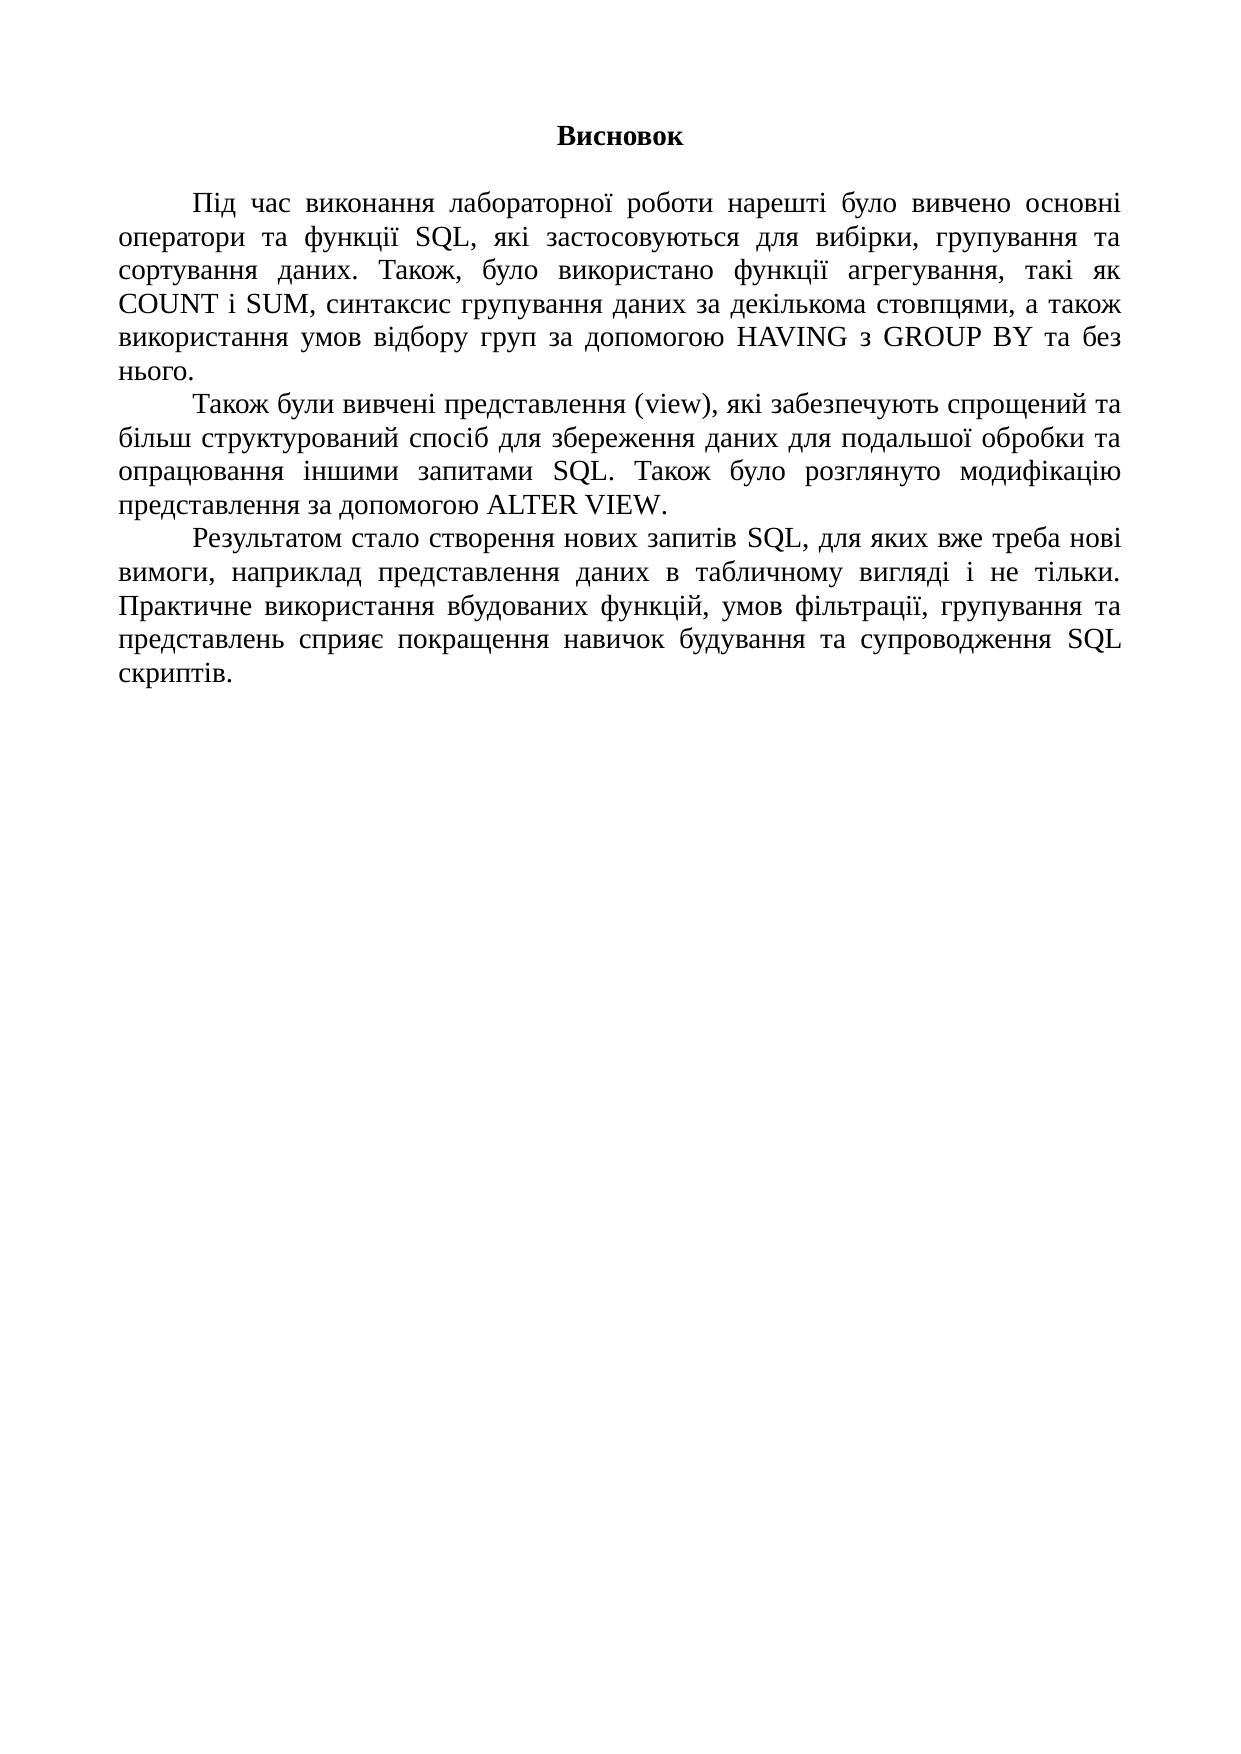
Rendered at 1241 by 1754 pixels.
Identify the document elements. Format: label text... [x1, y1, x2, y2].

text Результатом стало створення нових запитів SQL, для яких вже треба нові вимоги, наприклад представлення даних в табличному вигляді і не тільки. Практичне використання вбудованих функцій, умов фільтрації, групування та представлень сприяє покращення навичок будування та супроводження SQL скриптів. [118, 521, 1122, 688]
text Висновок [118, 118, 1122, 152]
text Під час виконання лабораторної роботи нарешті було вивчено основні оператори та функції SQL, які застосовуються для вибірки, групування та сортування даних. Також, було використано функції агрегування, такі як COUNT і SUM, синтаксис групування даних за декількома стовпцями, а також використання умов відбору груп за допомогою HAVING з GROUP BY та без нього. [118, 185, 1122, 386]
text Також були вивчені представлення (view), які забезпечують спрощений та більш структурований спосіб для збереження даних для подальшої обробки та опрацювання іншими запитами SQL. Також було розглянуто модифікацію представлення за допомогою ALTER VIEW. [118, 386, 1122, 521]
